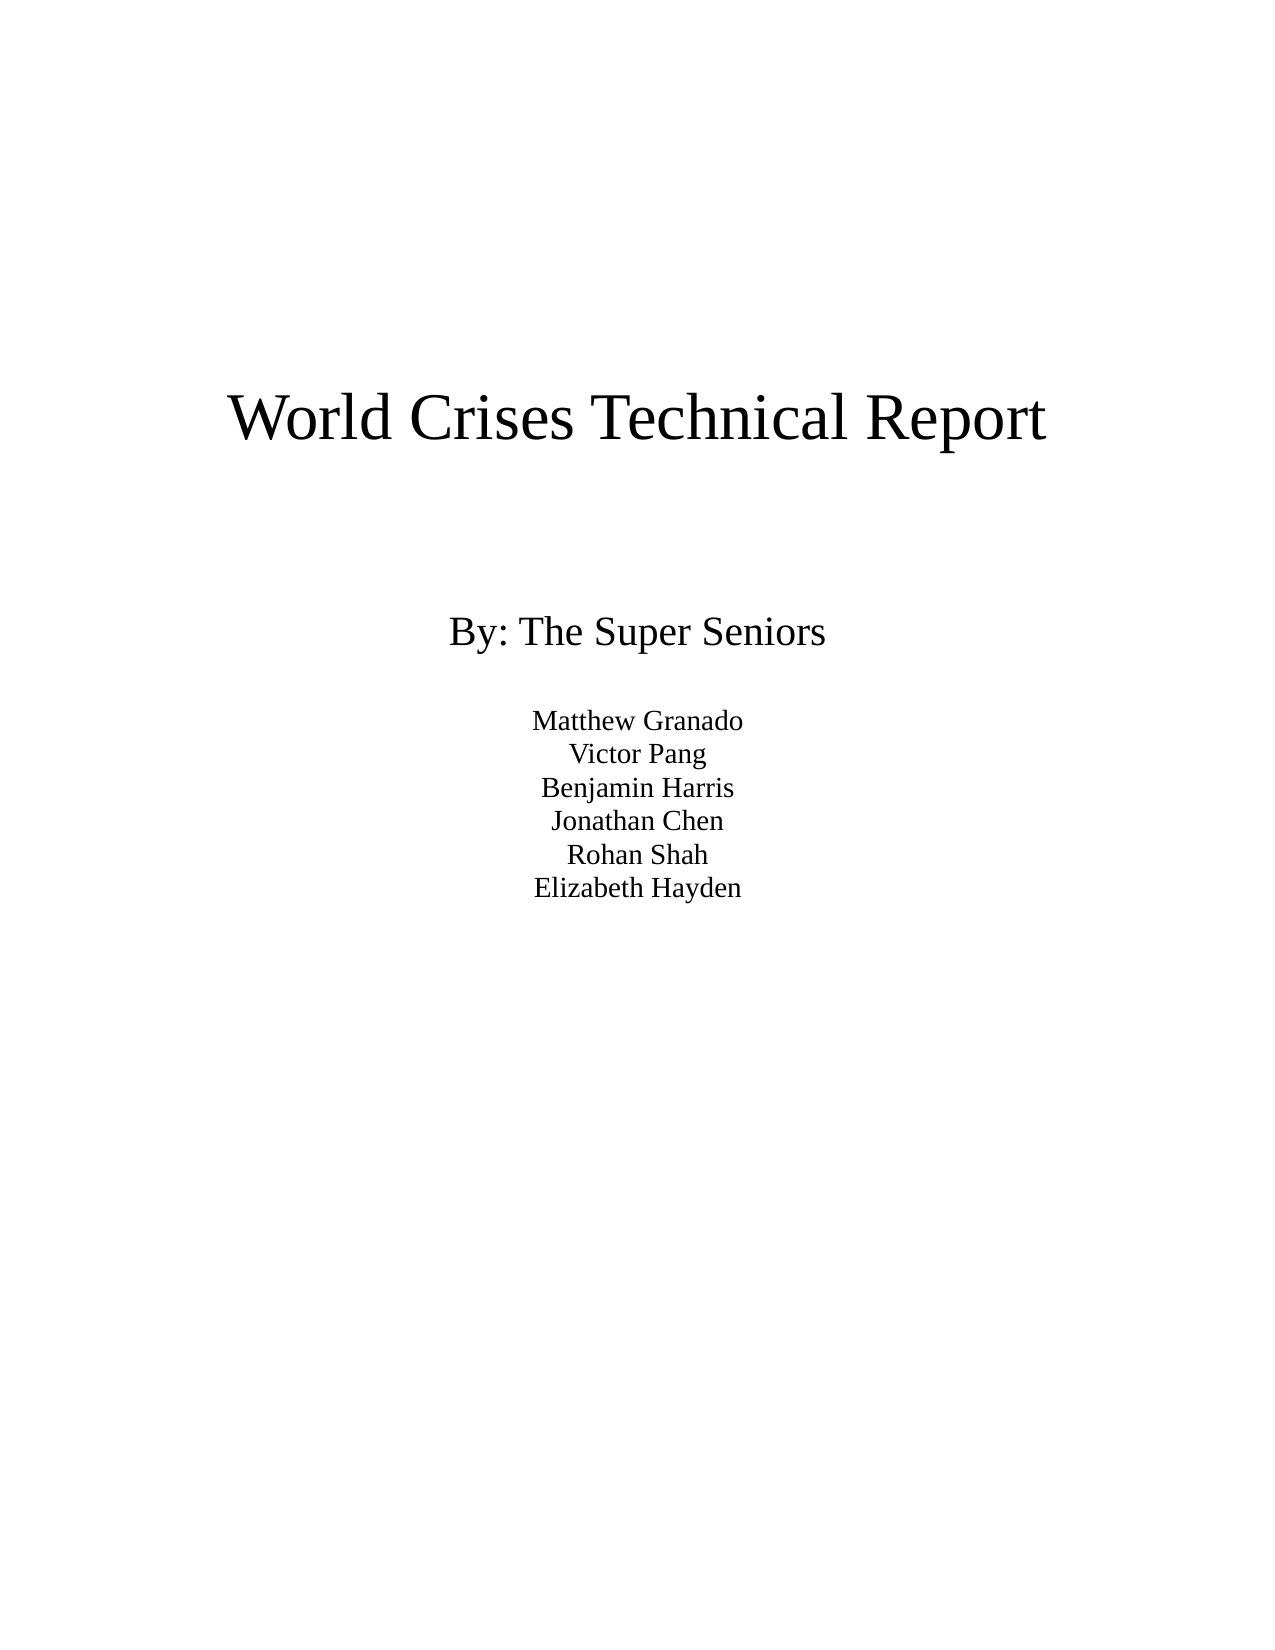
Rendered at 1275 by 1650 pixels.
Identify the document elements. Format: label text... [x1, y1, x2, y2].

text Rohan Shah [118, 837, 1157, 870]
text By: The Super Seniors [118, 607, 1157, 655]
text Jonathan Chen [118, 803, 1157, 837]
text Benjamin Harris [118, 770, 1157, 803]
text World Crises Technical Report [118, 377, 1157, 453]
text Matthew Granado [118, 703, 1157, 736]
text Victor Pang [118, 736, 1157, 770]
text Elizabeth Hayden [118, 870, 1157, 904]
